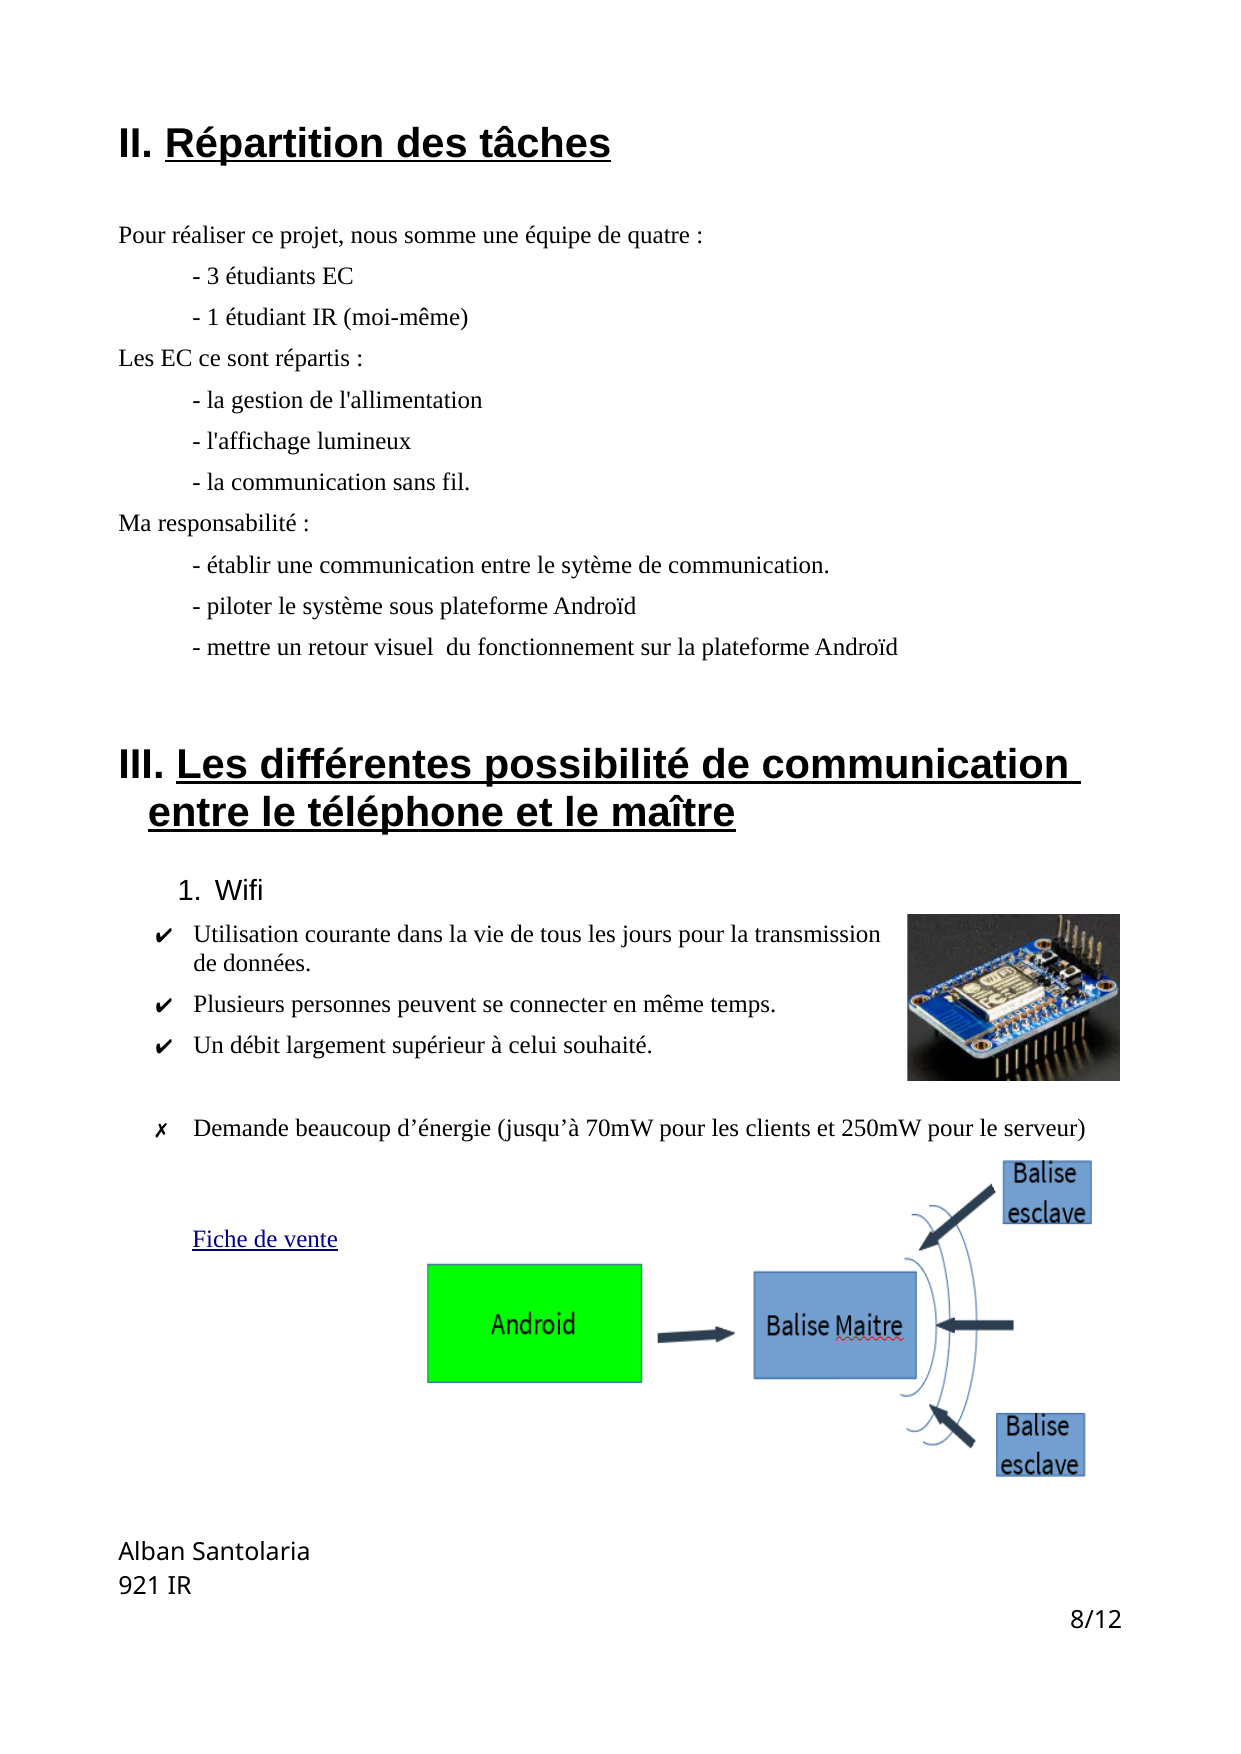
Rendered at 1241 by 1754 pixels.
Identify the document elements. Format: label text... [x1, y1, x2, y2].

text Les EC ce sont répartis : [118, 343, 1122, 372]
text - mettre un retour visuel du fonctionnement sur la plateforme Androïd [118, 632, 1122, 661]
text - établir une communication entre le sytème de communication. [118, 550, 1122, 578]
text Ma responsabilité : [118, 508, 1122, 537]
text - 3 étudiants EC [118, 261, 1122, 290]
title Répartition des tâches [118, 118, 1122, 166]
list Utilisation courante dans la vie de tous les jours pour la transmission de données. [156, 919, 907, 977]
text Fiche de vente [118, 1224, 417, 1253]
list Demande beaucoup d’énergie (jusqu’à 70mW pour les clients et 250mW pour le serveur) [156, 1113, 1122, 1142]
text - la gestion de l'allimentation [118, 385, 1122, 413]
text - 1 étudiant IR (moi-même) [118, 302, 1122, 331]
text [1101, 1224, 1122, 1253]
text - l'affichage lumineux [118, 426, 1122, 455]
text - la communication sans fil. [118, 467, 1122, 496]
list Plusieurs personnes peuvent se connecter en même temps. [156, 989, 907, 1018]
title Les différentes possibilité de communication entre le téléphone et le maître [118, 740, 1122, 836]
subtitle Wifi [177, 873, 1122, 907]
list Un débit largement supérieur à celui souhaité. [156, 1030, 907, 1059]
picture [907, 914, 1120, 1081]
picture [417, 1144, 1101, 1497]
text - piloter le système sous plateforme Androïd [118, 591, 1122, 620]
text Pour réaliser ce projet, nous somme une équipe de quatre : [118, 220, 1122, 248]
